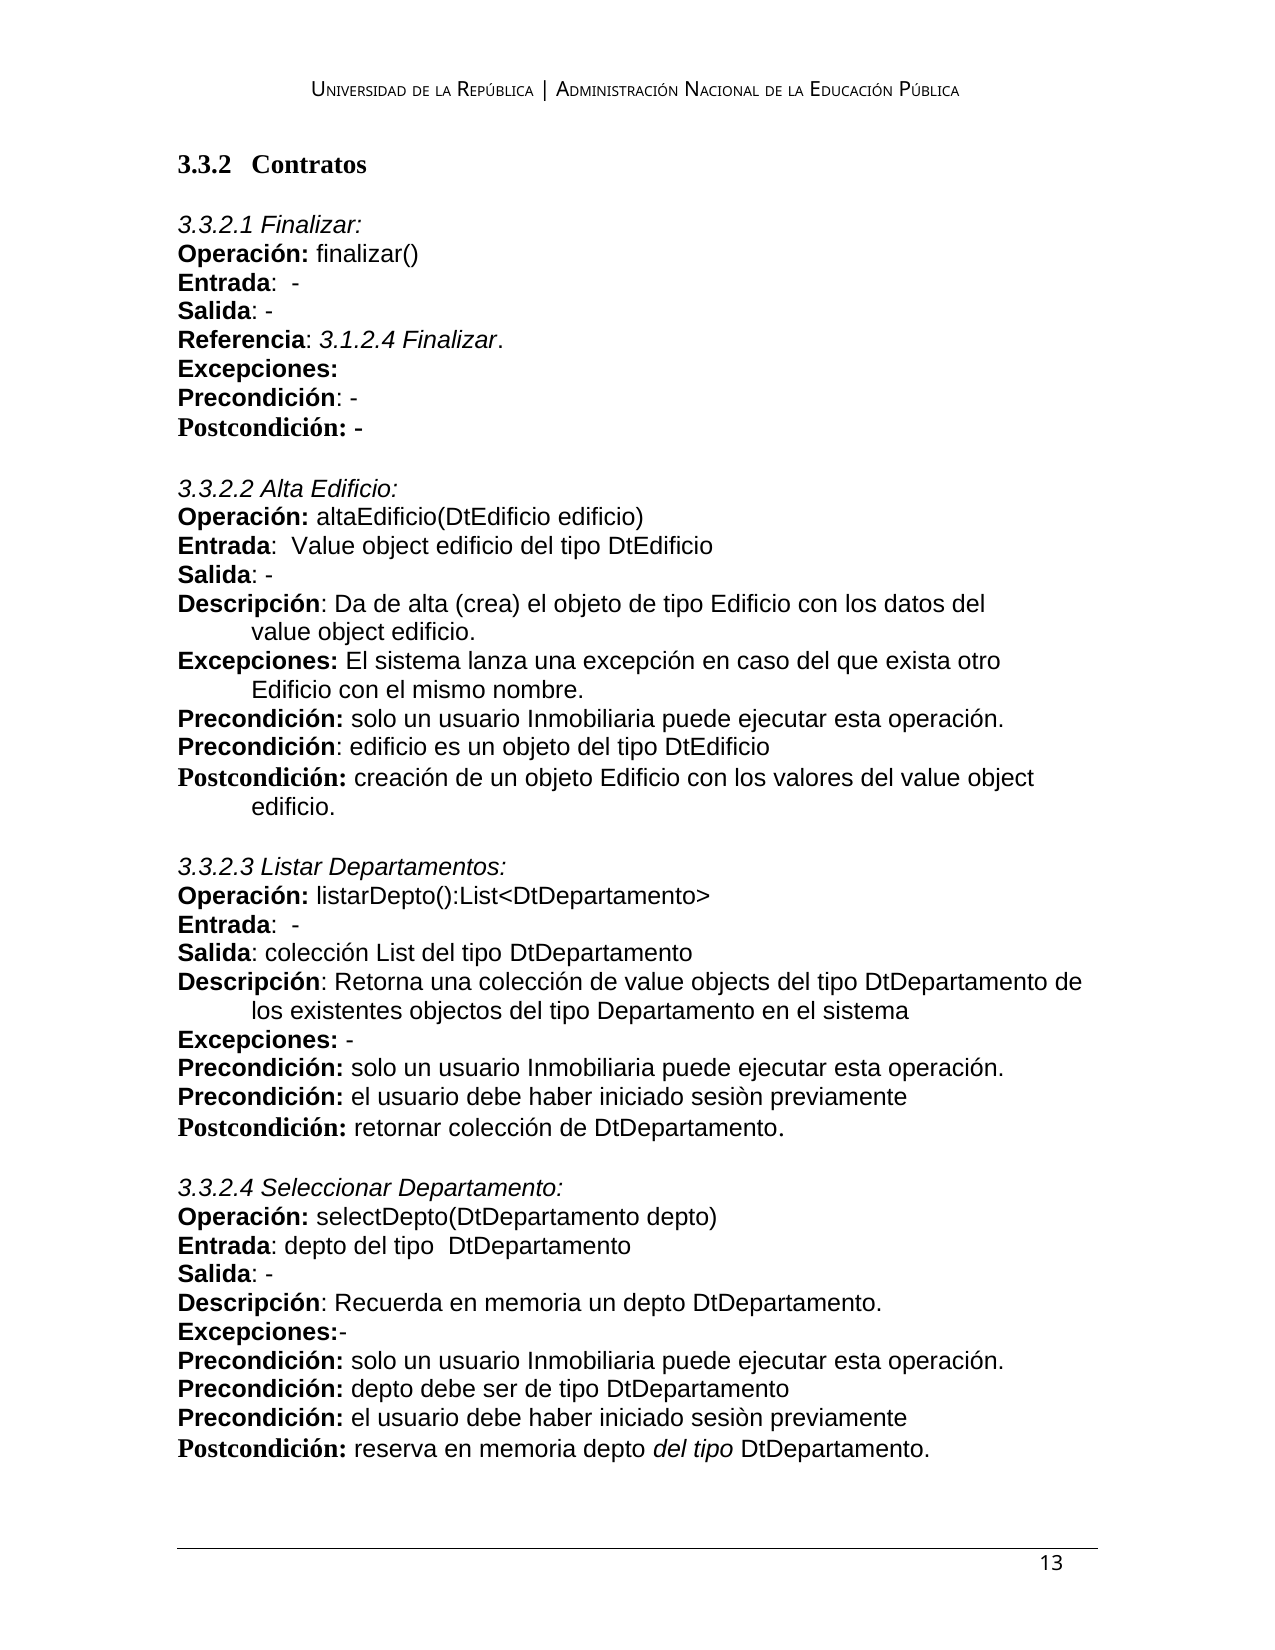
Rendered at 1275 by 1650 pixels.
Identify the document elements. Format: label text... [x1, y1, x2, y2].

text Excepciones: El sistema lanza una excepción en caso del que exista otro Edificio con el mismo nombre. [177, 646, 1098, 703]
text Postcondición: reserva en memoria depto del tipo DtDepartamento. [177, 1432, 1098, 1463]
text Excepciones: - [177, 1024, 1098, 1053]
text Entrada: depto del tipo DtDepartamento [177, 1231, 1098, 1259]
text Descripción: Da de alta (crea) el objeto de tipo Edificio con los datos del value object edificio. [177, 588, 1098, 646]
text 3.3.2.4 Seleccionar Departamento: [177, 1173, 1098, 1202]
text Postcondición: creación de un objeto Edificio con los valores del value object edificio. [177, 761, 1098, 821]
text Precondición: solo un usuario Inmobiliaria puede ejecutar esta operación. [177, 703, 1098, 732]
text Descripción: Recuerda en memoria un depto DtDepartamento. [177, 1288, 1098, 1317]
text Precondición: el usuario debe haber iniciado sesiòn previamente [177, 1403, 1098, 1432]
text Operación: listarDepto():List<DtDepartamento> [177, 881, 1098, 909]
text Entrada: - [177, 909, 1098, 938]
text Postcondición: retornar colección de DtDepartamento. [177, 1111, 1098, 1142]
text Referencia: 3.1.2.4 Finalizar. [177, 325, 1098, 354]
text Operación: finalizar() [177, 239, 1098, 267]
text Operación: selectDepto(DtDepartamento depto) [177, 1202, 1098, 1231]
text 3.3.2.1 Finalizar: [177, 210, 1098, 239]
text Entrada: - [177, 267, 1098, 296]
text Salida: - [177, 296, 1098, 325]
text Salida: - [177, 560, 1098, 588]
text Operación: altaEdificio(DtEdificio edificio) [177, 502, 1098, 531]
text Precondición: depto debe ser de tipo DtDepartamento [177, 1374, 1098, 1403]
text Salida: - [177, 1259, 1098, 1288]
text Precondición: solo un usuario Inmobiliaria puede ejecutar esta operación. [177, 1346, 1098, 1374]
text Precondición: solo un usuario Inmobiliaria puede ejecutar esta operación. [177, 1053, 1098, 1082]
text Precondición: - [177, 382, 1098, 411]
text 3.3.2.3 Listar Departamentos: [177, 852, 1098, 881]
text Excepciones: [177, 354, 1098, 382]
text Postcondición: - [177, 411, 1098, 442]
text Excepciones:- [177, 1317, 1098, 1346]
text Precondición: el usuario debe haber iniciado sesiòn previamente [177, 1082, 1098, 1111]
text 3.3.2.2 Alta Edificio: [177, 473, 1098, 502]
text Entrada: Value object edificio del tipo DtEdificio [177, 531, 1098, 560]
text Precondición: edificio es un objeto del tipo DtEdificio [177, 732, 1098, 761]
text 3.3.2 Contratos [177, 148, 1098, 179]
text Salida: colección List del tipo DtDepartamento [177, 938, 1098, 967]
text Descripción: Retorna una colección de value objects del tipo DtDepartamento de los existentes objectos del tipo Departamento en el sistema [177, 967, 1098, 1024]
